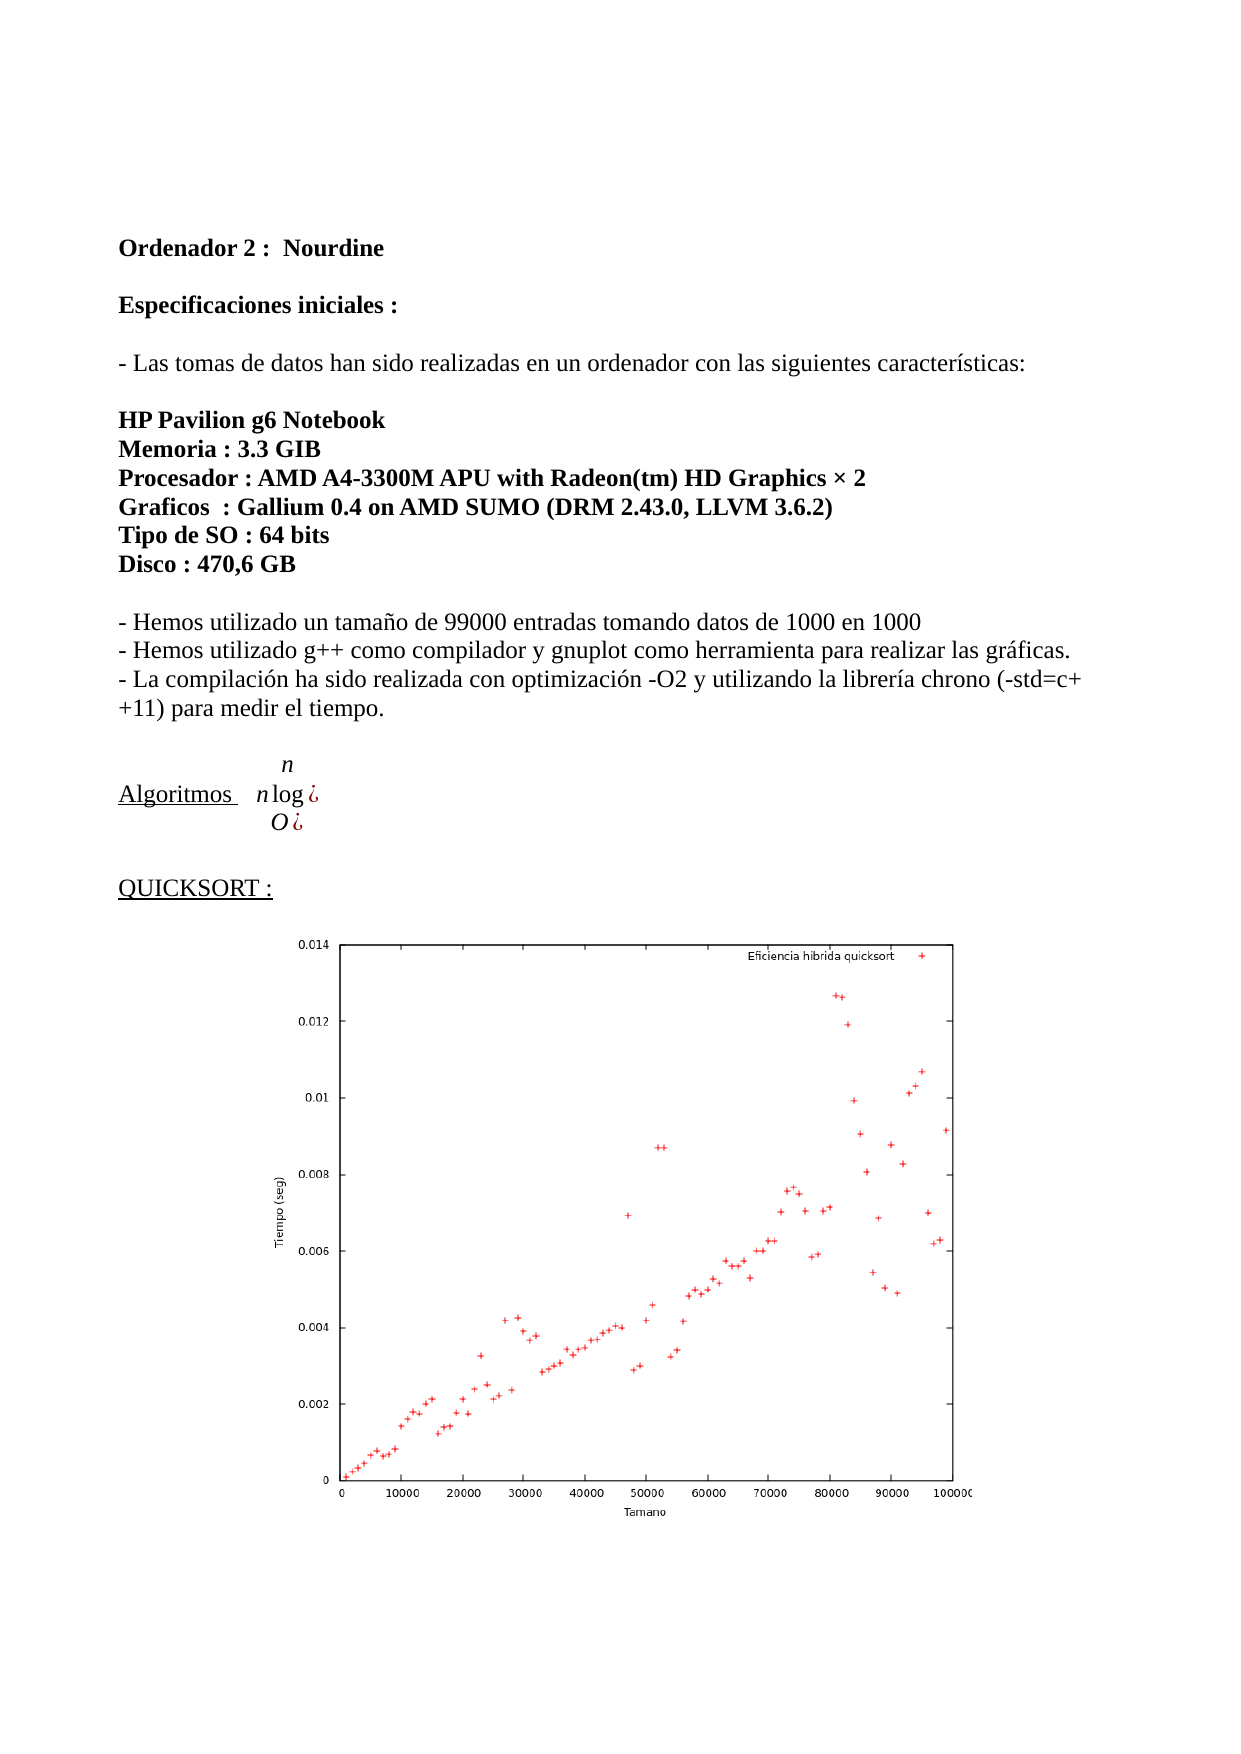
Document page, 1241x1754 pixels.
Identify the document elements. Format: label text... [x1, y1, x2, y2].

text Graficos : Gallium 0.4 on AMD SUMO (DRM 2.43.0, LLVM 3.6.2) [118, 492, 1122, 521]
text Especificaciones iniciales : [118, 291, 1122, 319]
text QUICKSORT : [118, 873, 1122, 902]
text HP Pavilion g6 Notebook [118, 406, 1122, 434]
text Tipo de SO : 64 bits [118, 521, 1122, 549]
subtitle Algoritmos [118, 751, 1122, 836]
text Procesador : AMD A4-3300M APU with Radeon(tm) HD Graphics × 2 [118, 463, 1122, 492]
text - Hemos utilizado un tamaño de 99000 entradas tomando datos de 1000 en 1000 [118, 607, 1122, 636]
text - La compilación ha sido realizada con optimización -O2 y utilizando la librería chrono (-std=c++11) para medir el tiempo. [118, 664, 1122, 722]
text Memoria : 3.3 GIB [118, 434, 1122, 463]
text Disco : 470,6 GB [118, 549, 1122, 578]
text - Hemos utilizado g++ como compilador y gnuplot como herramienta para realizar las gráficas. [118, 636, 1122, 664]
picture [268, 931, 972, 1520]
text - Las tomas de datos han sido realizadas en un ordenador con las siguientes características: [118, 348, 1122, 377]
text Ordenador 2 : Nourdine [118, 233, 1122, 262]
